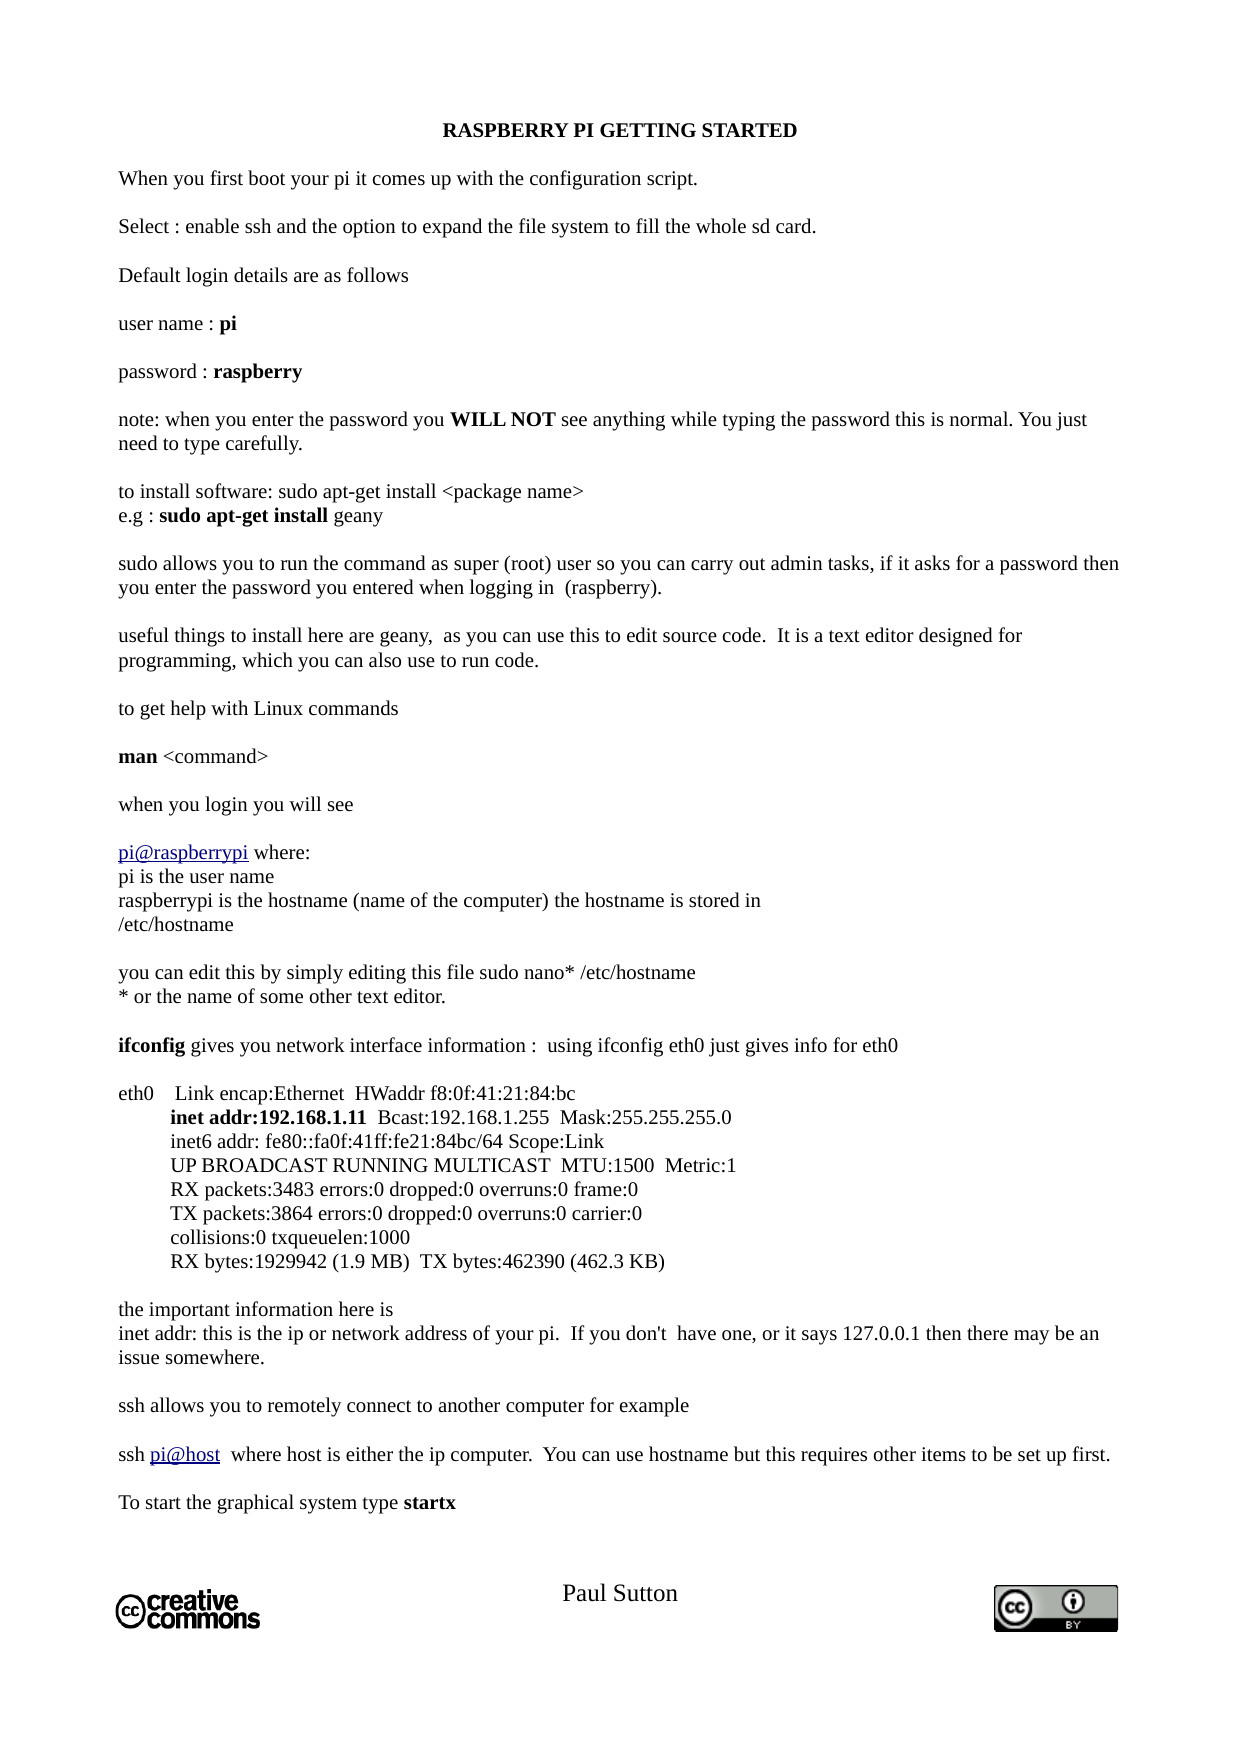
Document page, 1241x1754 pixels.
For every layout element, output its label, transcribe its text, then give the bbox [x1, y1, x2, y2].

text UP BROADCAST RUNNING MULTICAST MTU:1500 Metric:1 [118, 1153, 1122, 1177]
text inet addr: this is the ip or network address of your pi. If you don't have one, or it says 127.0.0.1 then there may be an issue somewhere. [118, 1321, 1122, 1369]
picture [115, 1589, 260, 1629]
text To start the graphical system type startx [118, 1490, 1122, 1514]
text when you login you will see [118, 792, 1122, 816]
text RASPBERRY PI GETTING STARTED [118, 118, 1122, 142]
text * or the name of some other text editor. [118, 984, 1122, 1008]
text inet6 addr: fe80::fa0f:41ff:fe21:84bc/64 Scope:Link [118, 1129, 1122, 1153]
text useful things to install here are geany, as you can use this to edit source code. It is a text editor designed for programming, which you can also use to run code. [118, 623, 1122, 672]
text Default login details are as follows [118, 262, 1122, 287]
picture [994, 1585, 1119, 1632]
text note: when you enter the password you WILL NOT see anything while typing the password this is normal. You just need to type carefully. [118, 407, 1122, 455]
text ssh pi@host where host is either the ip computer. You can use hostname but this requires other items to be set up first. [118, 1442, 1122, 1466]
text raspberrypi is the hostname (name of the computer) the hostname is stored in [118, 888, 1122, 912]
text password : raspberry [118, 359, 1122, 383]
text TX packets:3864 errors:0 dropped:0 overruns:0 carrier:0 [118, 1201, 1122, 1225]
text sudo allows you to run the command as super (root) user so you can carry out admin tasks, if it asks for a password then you enter the password you entered when logging in (raspberry). [118, 551, 1122, 599]
text pi is the user name [118, 864, 1122, 888]
text Select : enable ssh and the option to expand the file system to fill the whole sd card. [118, 214, 1122, 238]
text user name : pi [118, 311, 1122, 335]
text to install software: sudo apt-get install <package name> [118, 479, 1122, 503]
text man <command> [118, 744, 1122, 768]
text to get help with Linux commands [118, 696, 1122, 720]
text RX packets:3483 errors:0 dropped:0 overruns:0 frame:0 [118, 1177, 1122, 1201]
text you can edit this by simply editing this file sudo nano* /etc/hostname [118, 960, 1122, 984]
text RX bytes:1929942 (1.9 MB) TX bytes:462390 (462.3 KB) [118, 1249, 1122, 1273]
text the important information here is [118, 1297, 1122, 1321]
text e.g : sudo apt-get install geany [118, 503, 1122, 527]
text When you first boot your pi it comes up with the configuration script. [118, 166, 1122, 190]
text /etc/hostname [118, 912, 1122, 936]
text pi@raspberrypi where: [118, 840, 1122, 864]
text ifconfig gives you network interface information : using ifconfig eth0 just gives info for eth0 [118, 1032, 1122, 1057]
text ssh allows you to remotely connect to another computer for example [118, 1393, 1122, 1417]
text eth0 Link encap:Ethernet HWaddr f8:0f:41:21:84:bc [118, 1081, 1122, 1105]
text collisions:0 txqueuelen:1000 [118, 1225, 1122, 1249]
text inet addr:192.168.1.11 Bcast:192.168.1.255 Mask:255.255.255.0 [118, 1105, 1122, 1129]
